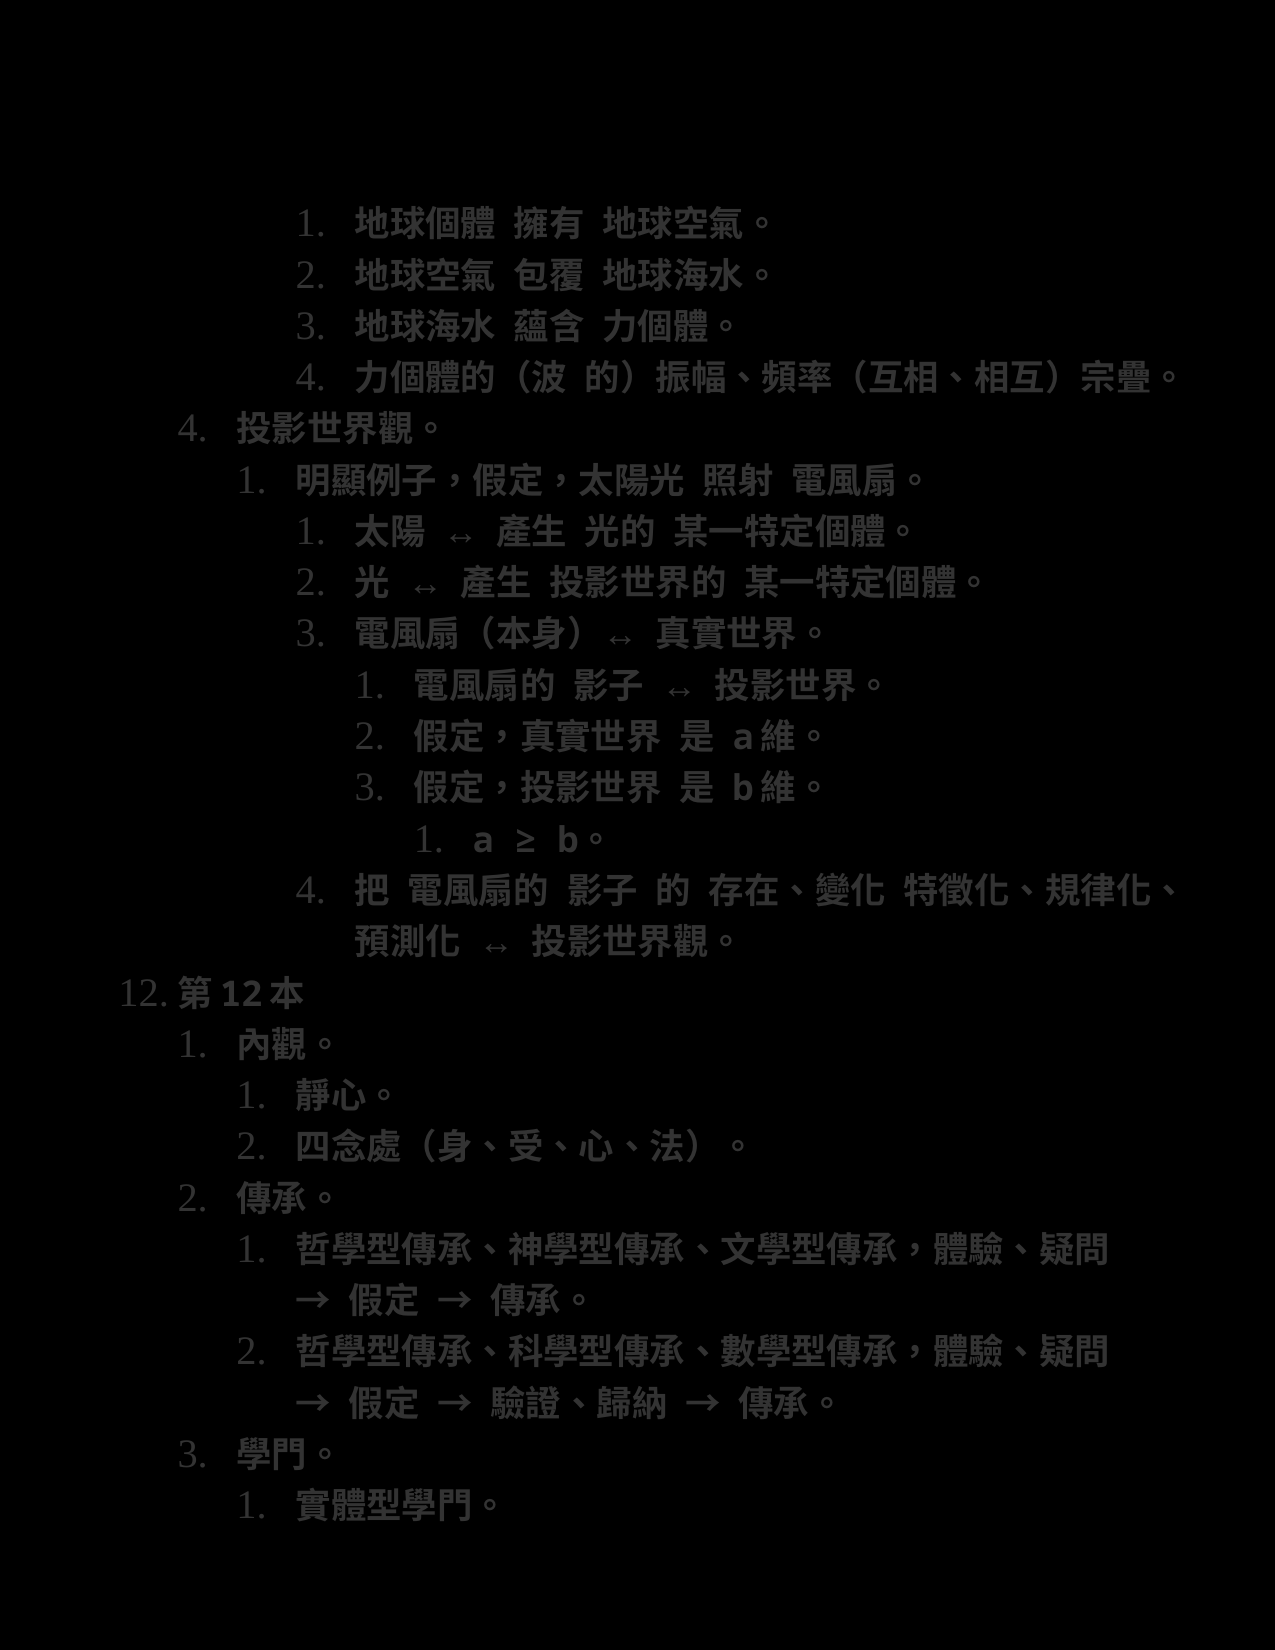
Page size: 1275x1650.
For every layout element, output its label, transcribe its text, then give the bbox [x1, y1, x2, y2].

list 學門。 [177, 1426, 1157, 1477]
list 把 電風扇的 影子 的 存在、變化 特徵化、規律化、預測化 ↔ 投影世界觀。 [295, 862, 1157, 965]
list 地球海水 蘊含 力個體。 [295, 298, 1157, 349]
list 四念處（身、受、心、法）。 [236, 1119, 1157, 1170]
list 哲學型傳承、神學型傳承、文學型傳承，體驗、疑問 → 假定 → 傳承。 [236, 1221, 1157, 1324]
list 電風扇的 影子 ↔ 投影世界。 [354, 657, 1157, 708]
list 靜心。 [236, 1067, 1157, 1119]
list 傳承。 [177, 1170, 1157, 1221]
list 實體型學門。 [236, 1477, 1157, 1529]
list 假定，投影世界 是 b維。 [354, 760, 1157, 811]
list 地球空氣 包覆 地球海水。 [295, 247, 1157, 298]
list 太陽 ↔ 產生 光的 某一特定個體。 [295, 503, 1157, 554]
list 哲學型傳承、科學型傳承、數學型傳承，體驗、疑問 → 假定 → 驗證、歸納 → 傳承。 [236, 1324, 1157, 1426]
list 內觀。 [177, 1016, 1157, 1067]
list 第12本 [118, 965, 1157, 1016]
list 投影世界觀。 [177, 401, 1157, 452]
list a ≥ b。 [413, 811, 1157, 862]
list 力個體的（波 的）振幅、頻率（互相、相互）宗疊。 [295, 349, 1157, 401]
list 假定，真實世界 是 a維。 [354, 708, 1157, 760]
list 光 ↔ 產生 投影世界的 某一特定個體。 [295, 554, 1157, 606]
list 電風扇（本身）↔ 真實世界。 [295, 606, 1157, 657]
list 地球個體 擁有 地球空氣。 [295, 196, 1157, 247]
list 明顯例子，假定，太陽光 照射 電風扇。 [236, 452, 1157, 503]
